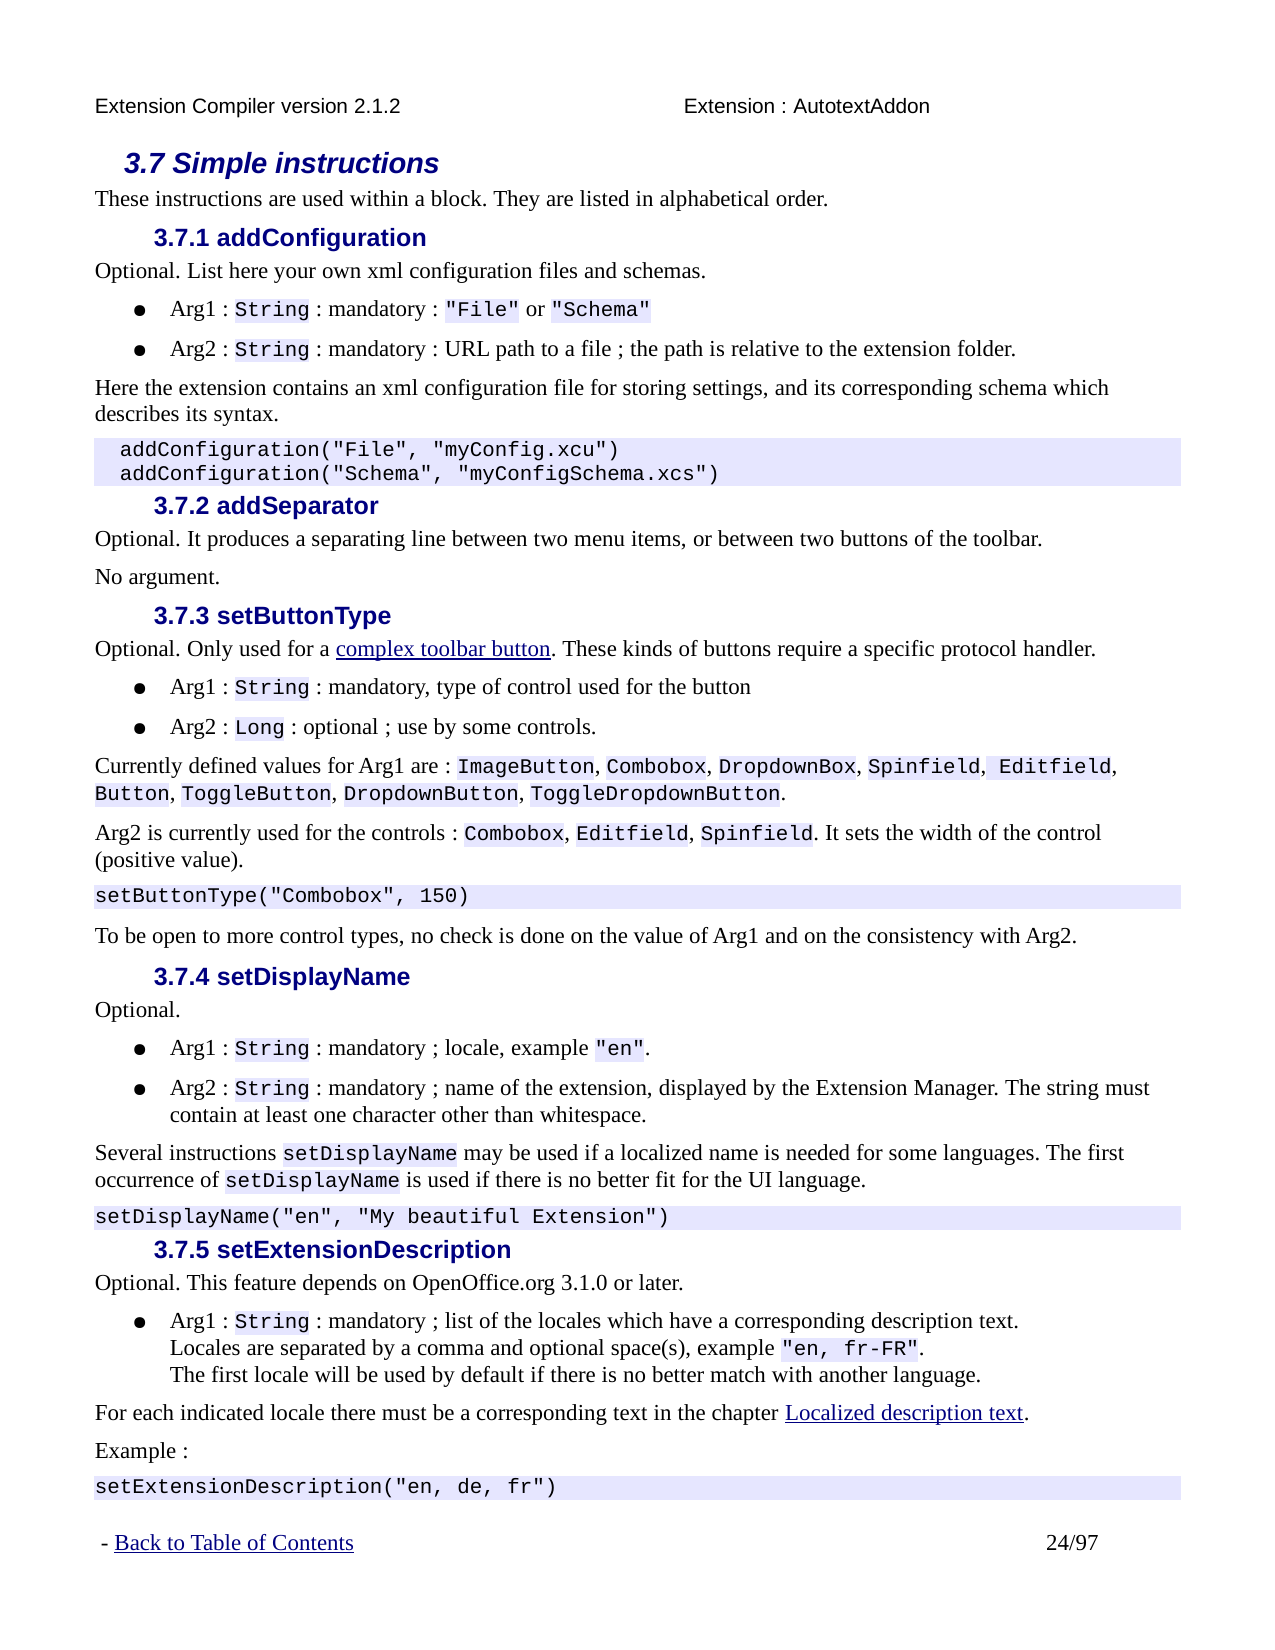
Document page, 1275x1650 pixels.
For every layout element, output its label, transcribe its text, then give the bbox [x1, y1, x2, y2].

text setButtonType("Combobox", 150) [94, 885, 1181, 909]
subtitle Simple instructions [124, 147, 1181, 180]
text Optional. List here your own xml configuration files and schemas. [94, 258, 1181, 283]
text These instructions are used within a block. They are listed in alphabetical order. [94, 186, 1181, 211]
list Arg2 : String : mandatory ; name of the extension, displayed by the Extension Manager. The string must contain at least one character other than whitespace. [132, 1075, 1181, 1127]
text Arg2 is currently used for the controls : Combobox, Editfield, Spinfield. It sets the width of the control (positive value). [94, 820, 1181, 872]
text addConfiguration("File", "myConfig.xcu") [94, 438, 1181, 462]
text Several instructions setDisplayName may be used if a localized name is needed for some languages. The first occurrence of setDisplayName is used if there is no better fit for the UI language. [94, 1140, 1181, 1194]
text setDisplayName("en", "My beautiful Extension") [94, 1206, 1181, 1230]
text Example : [94, 1438, 1181, 1464]
text setExtensionDescription("en, de, fr") [94, 1476, 1181, 1500]
list Arg2 : String : mandatory : URL path to a file ; the path is relative to the extension folder. [132, 335, 1181, 362]
list Arg1 : String : mandatory, type of control used for the button [132, 674, 1181, 701]
subtitle setExtensionDescription [153, 1236, 1181, 1264]
text No argument. [94, 564, 1181, 590]
text addConfiguration("Schema", "myConfigSchema.xcs") [94, 462, 1181, 486]
list Arg1 : String : mandatory ; list of the locales which have a corresponding description text. Locales are separated by a comma and optional space(s), example "en, fr-FR". The first locale will be used by default if there is no better match with another language. [132, 1308, 1181, 1388]
subtitle setDisplayName [153, 963, 1181, 991]
text To be open to more control types, no check is done on the value of Arg1 and on the consistency with Arg2. [94, 923, 1181, 949]
list Arg2 : Long : optional ; use by some controls. [132, 714, 1181, 741]
text Optional. [94, 997, 1181, 1023]
text Here the extension contains an xml configuration file for storing settings, and its corresponding schema which describes its syntax. [94, 375, 1181, 426]
subtitle setButtonType [153, 602, 1181, 630]
text Optional. This feature depends on OpenOffice.org 3.1.0 or later. [94, 1270, 1181, 1296]
text Optional. Only used for a complex toolbar button. These kinds of buttons require a specific protocol handler. [94, 636, 1181, 662]
subtitle addConfiguration [153, 224, 1181, 252]
subtitle addSeparator [153, 492, 1181, 520]
text Optional. It produces a separating line between two menu items, or between two buttons of the toolbar. [94, 526, 1181, 552]
text For each indicated locale there must be a corresponding text in the chapter Localized description text. [94, 1400, 1181, 1426]
list Arg1 : String : mandatory : "File" or "Schema" [132, 296, 1181, 323]
text Currently defined values for Arg1 are : ImageButton, Combobox, DropdownBox, Spinfield, Editfield, Button, ToggleButton, DropdownButton, ToggleDropdownButton. [94, 753, 1181, 807]
list Arg1 : String : mandatory ; locale, example "en". [132, 1035, 1181, 1062]
